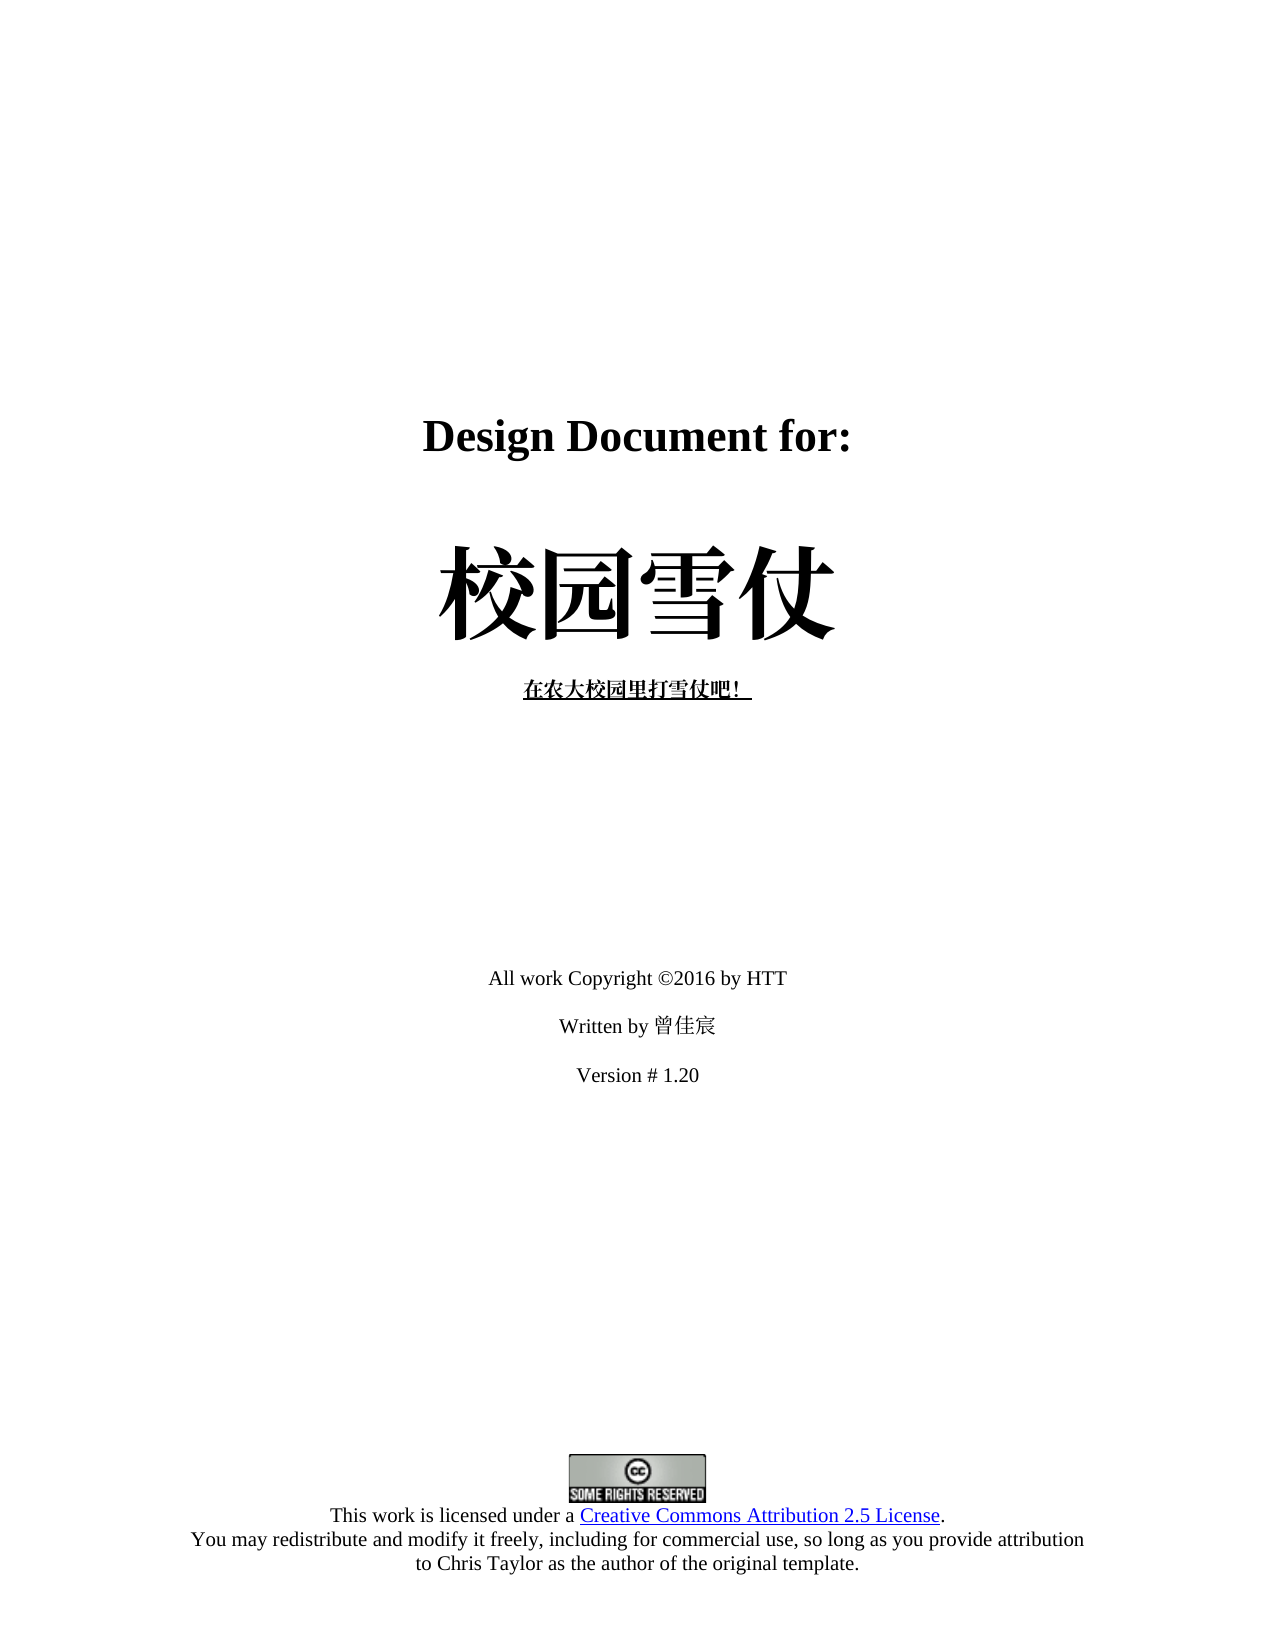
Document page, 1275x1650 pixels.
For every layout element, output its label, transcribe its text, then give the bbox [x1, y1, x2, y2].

picture [568, 1454, 707, 1503]
text Written by 曾佳宸 [187, 1014, 1087, 1038]
text Version # 1.20 [187, 1062, 1087, 1087]
text Design Document for: [187, 409, 1087, 462]
subtitle 校园雪仗 [187, 538, 1087, 653]
text 在农大校园里打雪仗吧！ [187, 677, 1087, 702]
text All work Copyright ©2016 by HTT [187, 966, 1087, 990]
